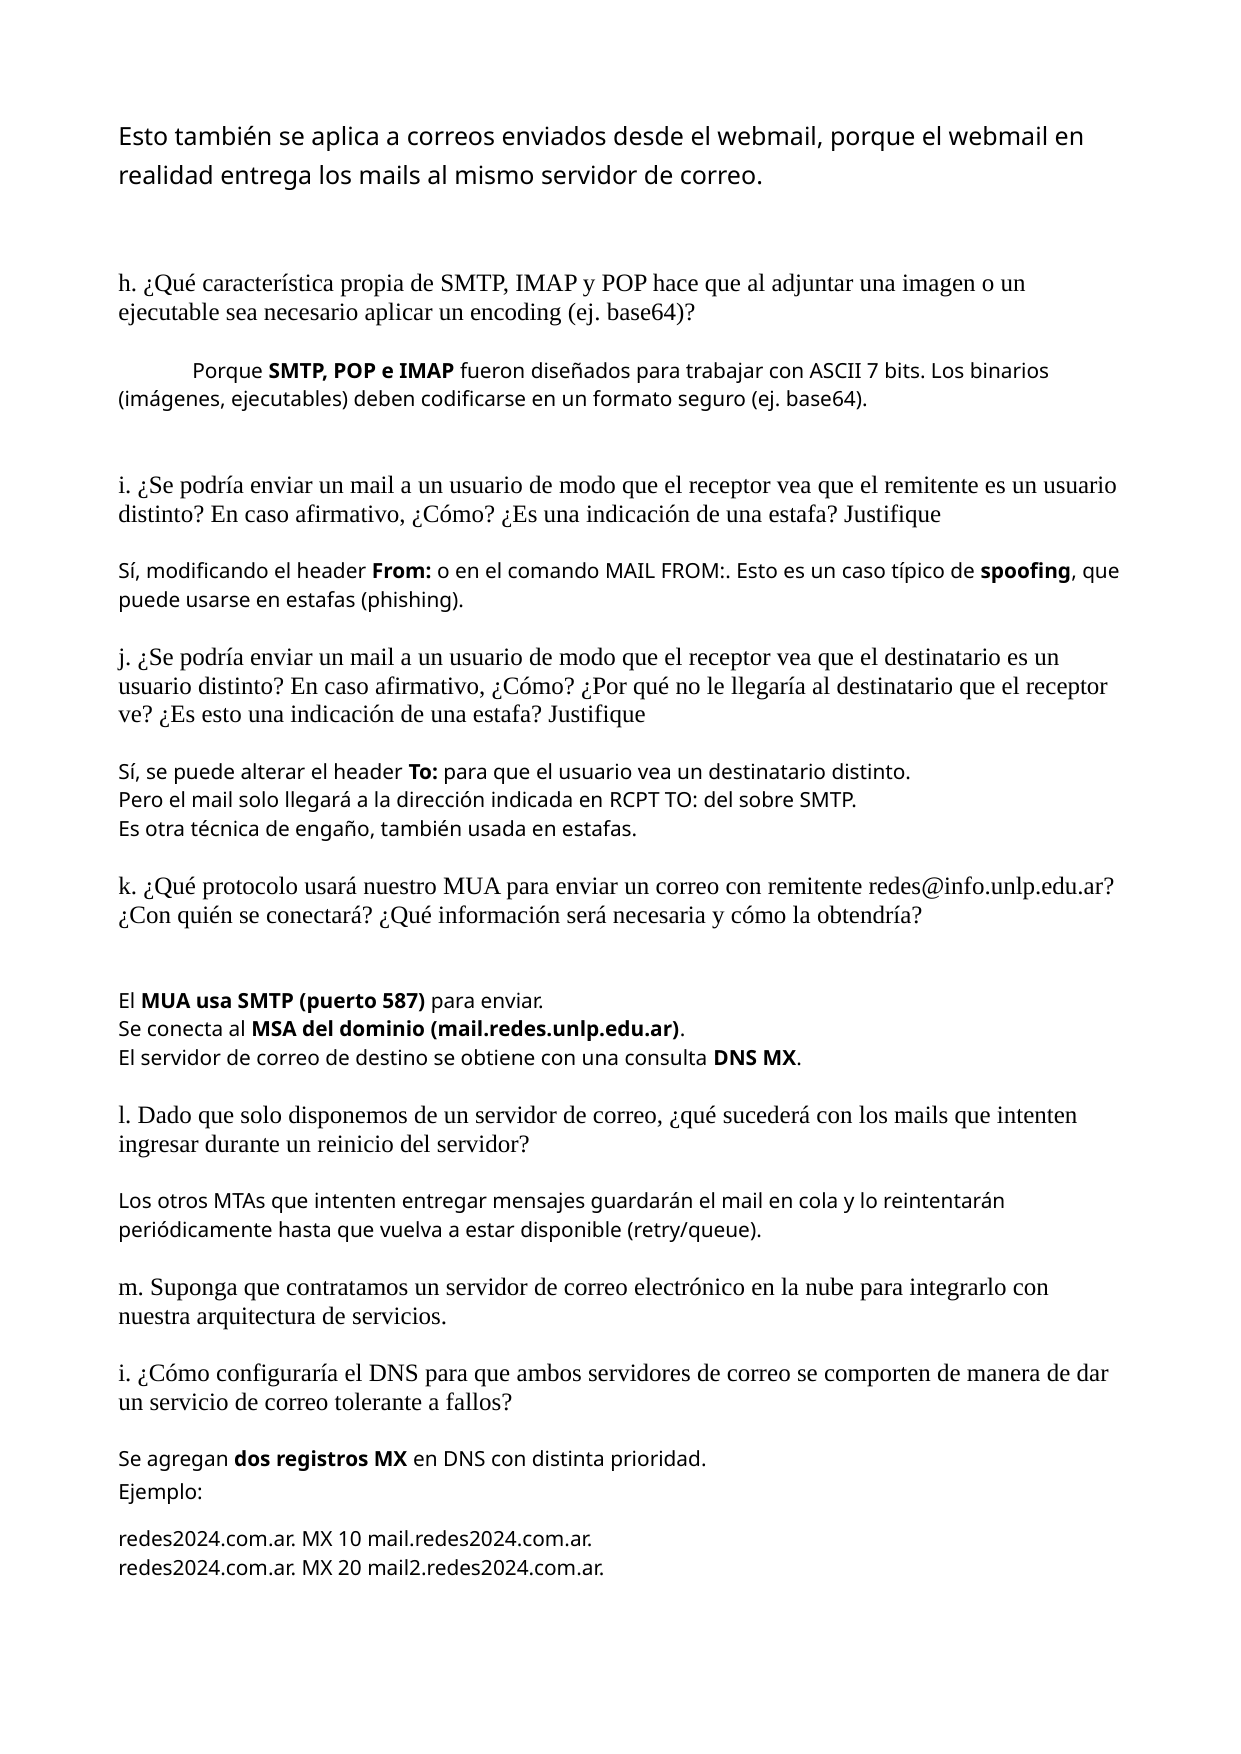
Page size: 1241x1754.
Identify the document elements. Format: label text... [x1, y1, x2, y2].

text m. Suponga que contratamos un servidor de correo electrónico en la nube para integrarlo con nuestra arquitectura de servicios. [118, 1272, 1122, 1329]
text j. ¿Se podría enviar un mail a un usuario de modo que el receptor vea que el destinatario es un usuario distinto? En caso afirmativo, ¿Cómo? ¿Por qué no le llegaría al destinatario que el receptor ve? ¿Es esto una indicación de una estafa? Justifique [118, 642, 1122, 728]
text El MUA usa SMTP (puerto 587) para enviar. Se conecta al MSA del dominio (mail.redes.unlp.edu.ar). El servidor de correo de destino se obtiene con una consulta DNS MX. [118, 986, 1122, 1071]
text Los otros MTAs que intenten entregar mensajes guardarán el mail en cola y lo reintentarán periódicamente hasta que vuelva a estar disponible (retry/queue). [118, 1186, 1122, 1243]
text Sí, se puede alterar el header To: para que el usuario vea un destinatario distinto. Pero el mail solo llegará a la dirección indicada en RCPT TO: del sobre SMTP. Es otra técnica de engaño, también usada en estafas. [118, 757, 1122, 842]
text h. ¿Qué característica propia de SMTP, IMAP y POP hace que al adjuntar una imagen o un ejecutable sea necesario aplicar un encoding (ej. base64)? [118, 268, 1122, 326]
text i. ¿Cómo configuraría el DNS para que ambos servidores de correo se comporten de manera de dar un servicio de correo tolerante a fallos? [118, 1358, 1122, 1416]
text Sí, modificando el header From: o en el comando MAIL FROM:. Esto es un caso típico de spoofing, que puede usarse en estafas (phishing). [118, 556, 1122, 613]
text l. Dado que solo disponemos de un servidor de correo, ¿qué sucederá con los mails que intenten ingresar durante un reinicio del servidor? [118, 1100, 1122, 1158]
text Se agregan dos registros MX en DNS con distinta prioridad. Ejemplo: [118, 1444, 1122, 1506]
text i. ¿Se podría enviar un mail a un usuario de modo que el receptor vea que el remitente es un usuario distinto? En caso afirmativo, ¿Cómo? ¿Es una indicación de una estafa? Justifique [118, 470, 1122, 528]
text k. ¿Qué protocolo usará nuestro MUA para enviar un correo con remitente redes@info.unlp.edu.ar? ¿Con quién se conectará? ¿Qué información será necesaria y cómo la obtendría? [118, 871, 1122, 929]
text Esto también se aplica a correos enviados desde el webmail, porque el webmail en realidad entrega los mails al mismo servidor de correo. [118, 118, 1122, 191]
text redes2024.com.ar. MX 10 mail.redes2024.com.ar. [118, 1524, 1122, 1553]
text redes2024.com.ar. MX 20 mail2.redes2024.com.ar. [118, 1553, 1122, 1581]
text Porque SMTP, POP e IMAP fueron diseñados para trabajar con ASCII 7 bits. Los binarios (imágenes, ejecutables) deben codificarse en un formato seguro (ej. base64). [118, 355, 1122, 413]
